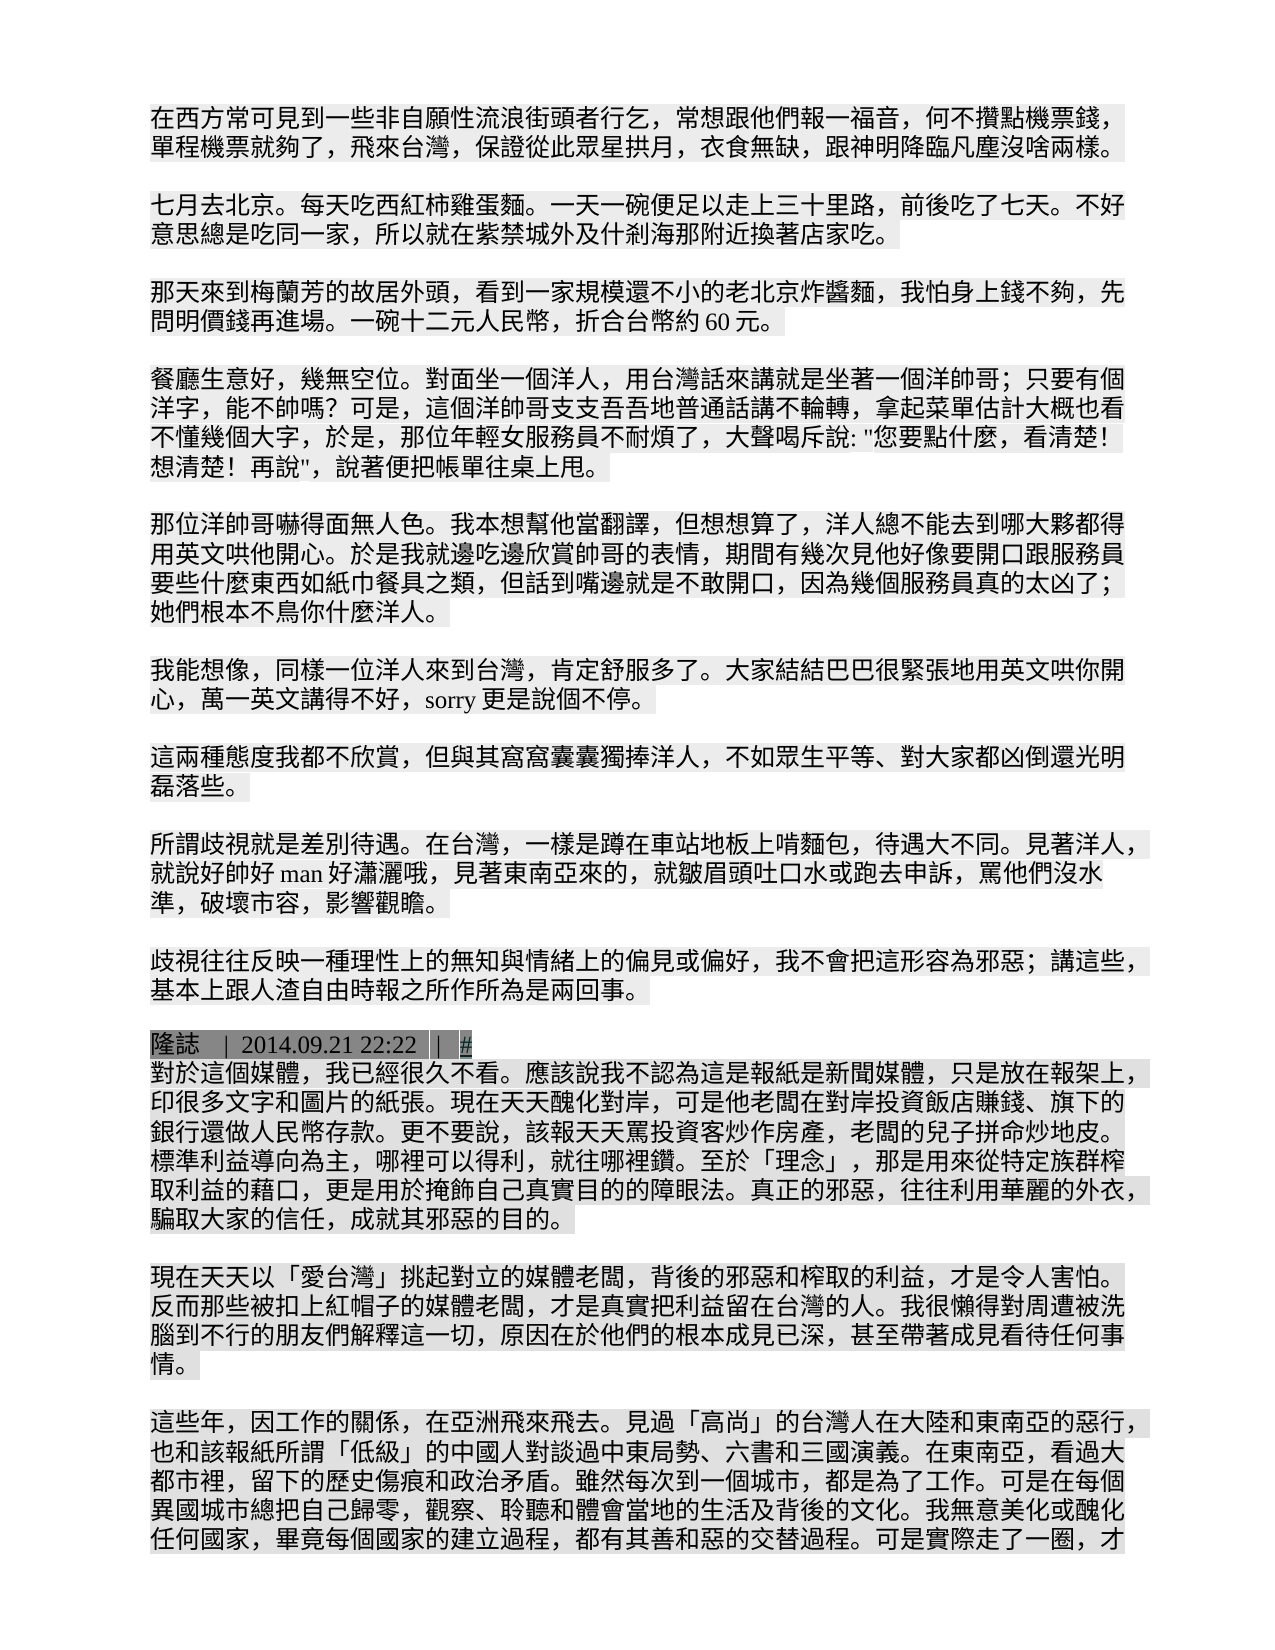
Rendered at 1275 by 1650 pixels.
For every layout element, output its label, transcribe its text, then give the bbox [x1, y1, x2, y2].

text 對於這個媒體，我已經很久不看。應該說我不認為這是報紙是新聞媒體，只是放在報架上，印很多文字和圖片的紙張。現在天天醜化對岸，可是他老闆在對岸投資飯店賺錢、旗下的銀行還做人民幣存款。更不要說，該報天天罵投資客炒作房產，老闆的兒子拼命炒地皮。標準利益導向為主，哪裡可以得利，就往哪裡鑽。至於「理念」，那是用來從特定族群榨取利益的藉口，更是用於掩飾自己真實目的的障眼法。真正的邪惡，往往利用華麗的外衣，騙取大家的信任，成就其邪惡的目的。 現在天天以「愛台灣」挑起對立的媒體老闆，背後的邪惡和榨取的利益，才是令人害怕。反而那些被扣上紅帽子的媒體老闆，才是真實把利益留在台灣的人。我很懶得對周遭被洗腦到不行的朋友們解釋這一切，原因在於他們的根本成見已深，甚至帶著成見看待任何事情。 這些年，因工作的關係，在亞洲飛來飛去。見過「高尚」的台灣人在大陸和東南亞的惡行，也和該報紙所謂「低級」的中國人對談過中東局勢、六書和三國演義。在東南亞，看過大都市裡，留下的歷史傷痕和政治矛盾。雖然每次到一個城市，都是為了工作。可是在每個異國城市總把自己歸零，觀察、聆聽和體會當地的生活及背後的文化。我無意美化或醜化任何國家，畢竟每個國家的建立過程，都有其善和惡的交替過程。可是實際走了一圈，才了解到原來台灣才是真正的井底之蛙，甚至過度自我矯飾。 [150, 1059, 1125, 1554]
text (續) 常去台南文x館的某個賣三明治的地方用餐，很早之前有個服務員，女的，凶悍粗暴，態度很差。你跟她點餐，她總是皺著眉頭，一副很不耐煩愛理不理的樣子，彷彿你跟她有殺父之仇似的。 我明白這是在耍酷，玩形象，因為她不光是對我這樣，而是對所有人都這樣，粗聲粗氣，很不耐煩，從未有笑容。 可有一天，我見她端盤子到角落給一位客人；從我座位的角度看不到客人，只能看到她迎面而來的表情。不可思議的是，那天她竟然臉上盡情綻放著燦爛笑容，而且動作輕柔婉約，盤子端上時還吐了一下可愛的小舌頭，講了句 sorry。 我嚇一跳，難道是吃錯藥？起身探頭一看，媽咧個逼，原來對方是個白皮膚的洋客人，於是原本粗暴無禮的時髦進步女青年，頓時變成一隻可愛溫柔、吐舌say sorry 的小綿羊，滿臉笑容，春意蕩漾。 據學姊觀察，該餐廳平常對洋人不但服務快速，而且質、量都比咱同胞點同樣的餐點還要多、還要精緻。 台灣人不是最喜歡吹噓台灣人多麼有禮友善多麼有人情味嗎？特別是對於年輕美女正妹辣妹或洋人來說，這的確是事實，而且簡直就是天堂。但對於其他人來說卻不必然如此，對於東南亞的人(一概視為外勞)，則往往與地獄沒兩樣。 有個越南的朋友，她的越南同鄉也來台工作。有一天需要換雇主，必須搬家，她像愚公移山一樣，用原始勞力加上一部腳踏車慢慢搬。 那天，我剛好在場，知道她要搬家，我就說我用車子幫妳搬啊。因為她要去的地方很遠，騎腳踏車來回搬太慢了。沒想到我這樣一句話，那個女生的眼淚就像斷了線的珍珠一樣，立即一顆一顆滾了下來，淚流不停，痛哭失聲。 我原本還以為發生了什麼慘劇。沒想到她說，她哭是因為她在台灣從來沒有人對她這麼好。但我心想，我哪有對她好，只不過是回家順便載一程。 由此可見，台灣人最愛吹噓的什麼人情味，其實是土洋有別，膚色有別的。見著白皮膚的，何止給你燦爛笑容，管吃、陪睡都能排隊搶著來。 在西方常可見到一些非自願性流浪街頭者行乞，常想跟他們報一福音，何不攢點機票錢，單程機票就夠了，飛來台灣，保證從此眾星拱月，衣食無缺，跟神明降臨凡塵沒啥兩樣。 七月去北京。每天吃西紅柿雞蛋麵。一天一碗便足以走上三十里路，前後吃了七天。不好意思總是吃同一家，所以就在紫禁城外及什剎海那附近換著店家吃。 那天來到梅蘭芳的故居外頭，看到一家規模還不小的老北京炸醬麵，我怕身上錢不夠，先問明價錢再進場。一碗十二元人民幣，折合台幣約60元。 餐廳生意好，幾無空位。對面坐一個洋人，用台灣話來講就是坐著一個洋帥哥；只要有個洋字，能不帥嗎？可是，這個洋帥哥支支吾吾地普通話講不輪轉，拿起菜單估計大概也看不懂幾個大字，於是，那位年輕女服務員不耐煩了，大聲喝斥說: "您要點什麼，看清楚！想清楚！再說"，說著便把帳單往桌上甩。 那位洋帥哥嚇得面無人色。我本想幫他當翻譯，但想想算了，洋人總不能去到哪大夥都得用英文哄他開心。於是我就邊吃邊欣賞帥哥的表情，期間有幾次見他好像要開口跟服務員要些什麼東西如紙巾餐具之類，但話到嘴邊就是不敢開口，因為幾個服務員真的太凶了；她們根本不鳥你什麼洋人。 我能想像，同樣一位洋人來到台灣，肯定舒服多了。大家結結巴巴很緊張地用英文哄你開心，萬一英文講得不好，sorry更是說個不停。 這兩種態度我都不欣賞，但與其窩窩囊囊獨捧洋人，不如眾生平等、對大家都凶倒還光明磊落些。 所謂歧視就是差別待遇。在台灣，一樣是蹲在車站地板上啃麵包，待遇大不同。見著洋人，就說好帥好man好瀟灑哦，見著東南亞來的，就皺眉頭吐口水或跑去申訴，罵他們沒水準，破壞市容，影響觀瞻。 歧視往往反映一種理性上的無知與情緒上的偏見或偏好，我不會把這形容為邪惡；講這些，基本上跟人渣自由時報之所作所為是兩回事。 [150, 75, 1125, 1005]
text 隆誌 | 2014.09.21 22:22 | # [150, 1030, 1125, 1059]
